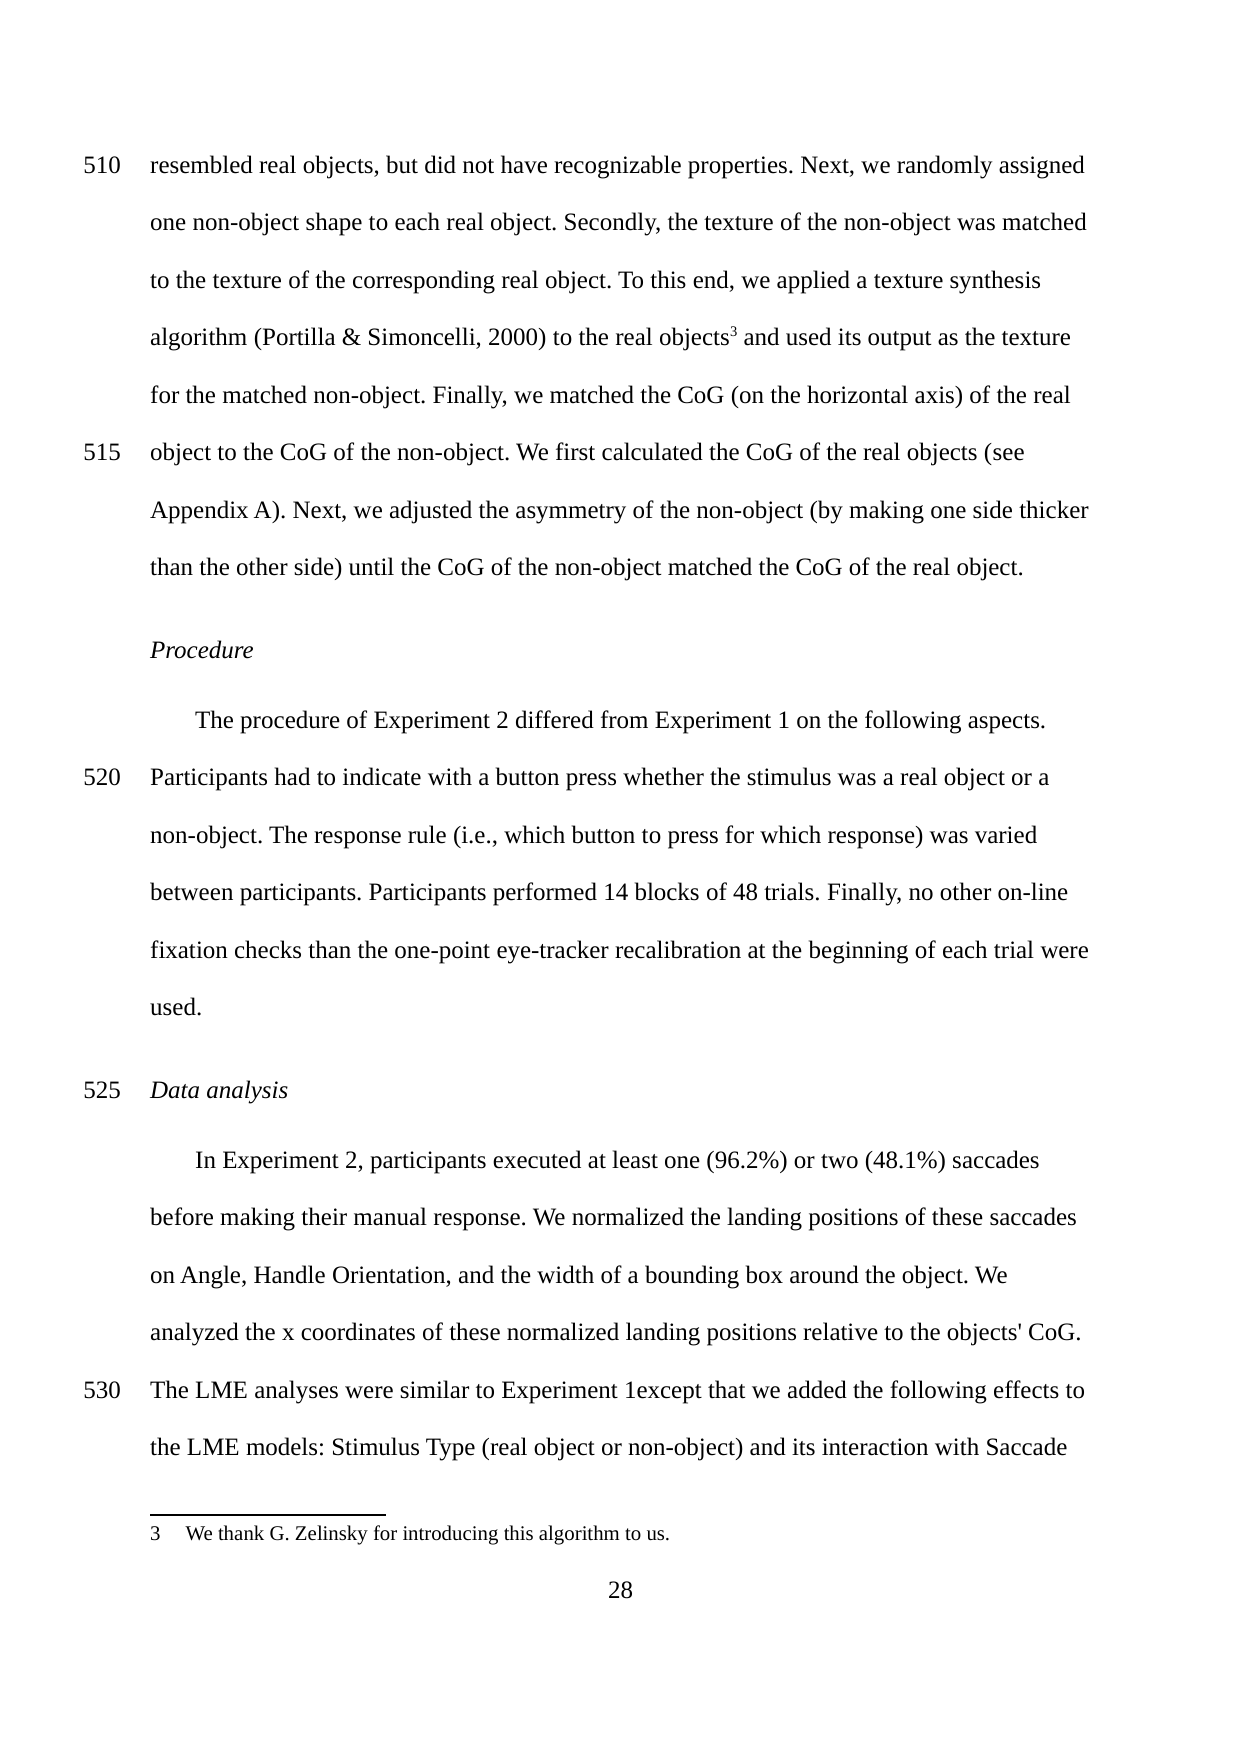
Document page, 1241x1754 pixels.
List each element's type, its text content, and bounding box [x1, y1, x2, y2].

text resembled real objects, but did not have recognizable properties. Next, we randomly assigned one non-object shape to each real object. Secondly, the texture of the non-object was matched to the texture of the corresponding real object. To this end, we applied a texture synthesis algorithm (Portilla & Simoncelli, 2000) to the real objects and used its output as the texture for the matched non-object. Finally, we matched the CoG (on the horizontal axis) of the real object to the CoG of the non-object. We first calculated the CoG of the real objects (see Appendix A). Next, we adjusted the asymmetry of the non-object (by making one side thicker than the other side) until the CoG of the non-object matched the CoG of the real object. [150, 150, 1091, 581]
subtitle Procedure [150, 635, 1091, 664]
text The procedure of Experiment 2 differed from Experiment 1 on the following aspects. Participants had to indicate with a button press whether the stimulus was a real object or a non-object. The response rule (i.e., which button to press for which response) was varied between participants. Participants performed 14 blocks of 48 trials. Finally, no other on-line fixation checks than the one-point eye-tracker recalibration at the beginning of each trial were used. [150, 705, 1091, 1021]
subtitle Data analysis [150, 1075, 1091, 1104]
text In Experiment 2, participants executed at least one (96.2%) or two (48.1%) saccades before making their manual response. We normalized the landing positions of these saccades on Angle, Handle Orientation, and the width of a bounding box around the object. We analyzed the x coordinates of these normalized landing positions relative to the objects' CoG. The LME analyses were similar to Experiment 1except that we added the following effects to the LME models: Stimulus Type (real object or non-object) and its interaction with Saccade [150, 1145, 1091, 1461]
text We thank G. Zelinsky for introducing this algorithm to us. [150, 1521, 1091, 1545]
